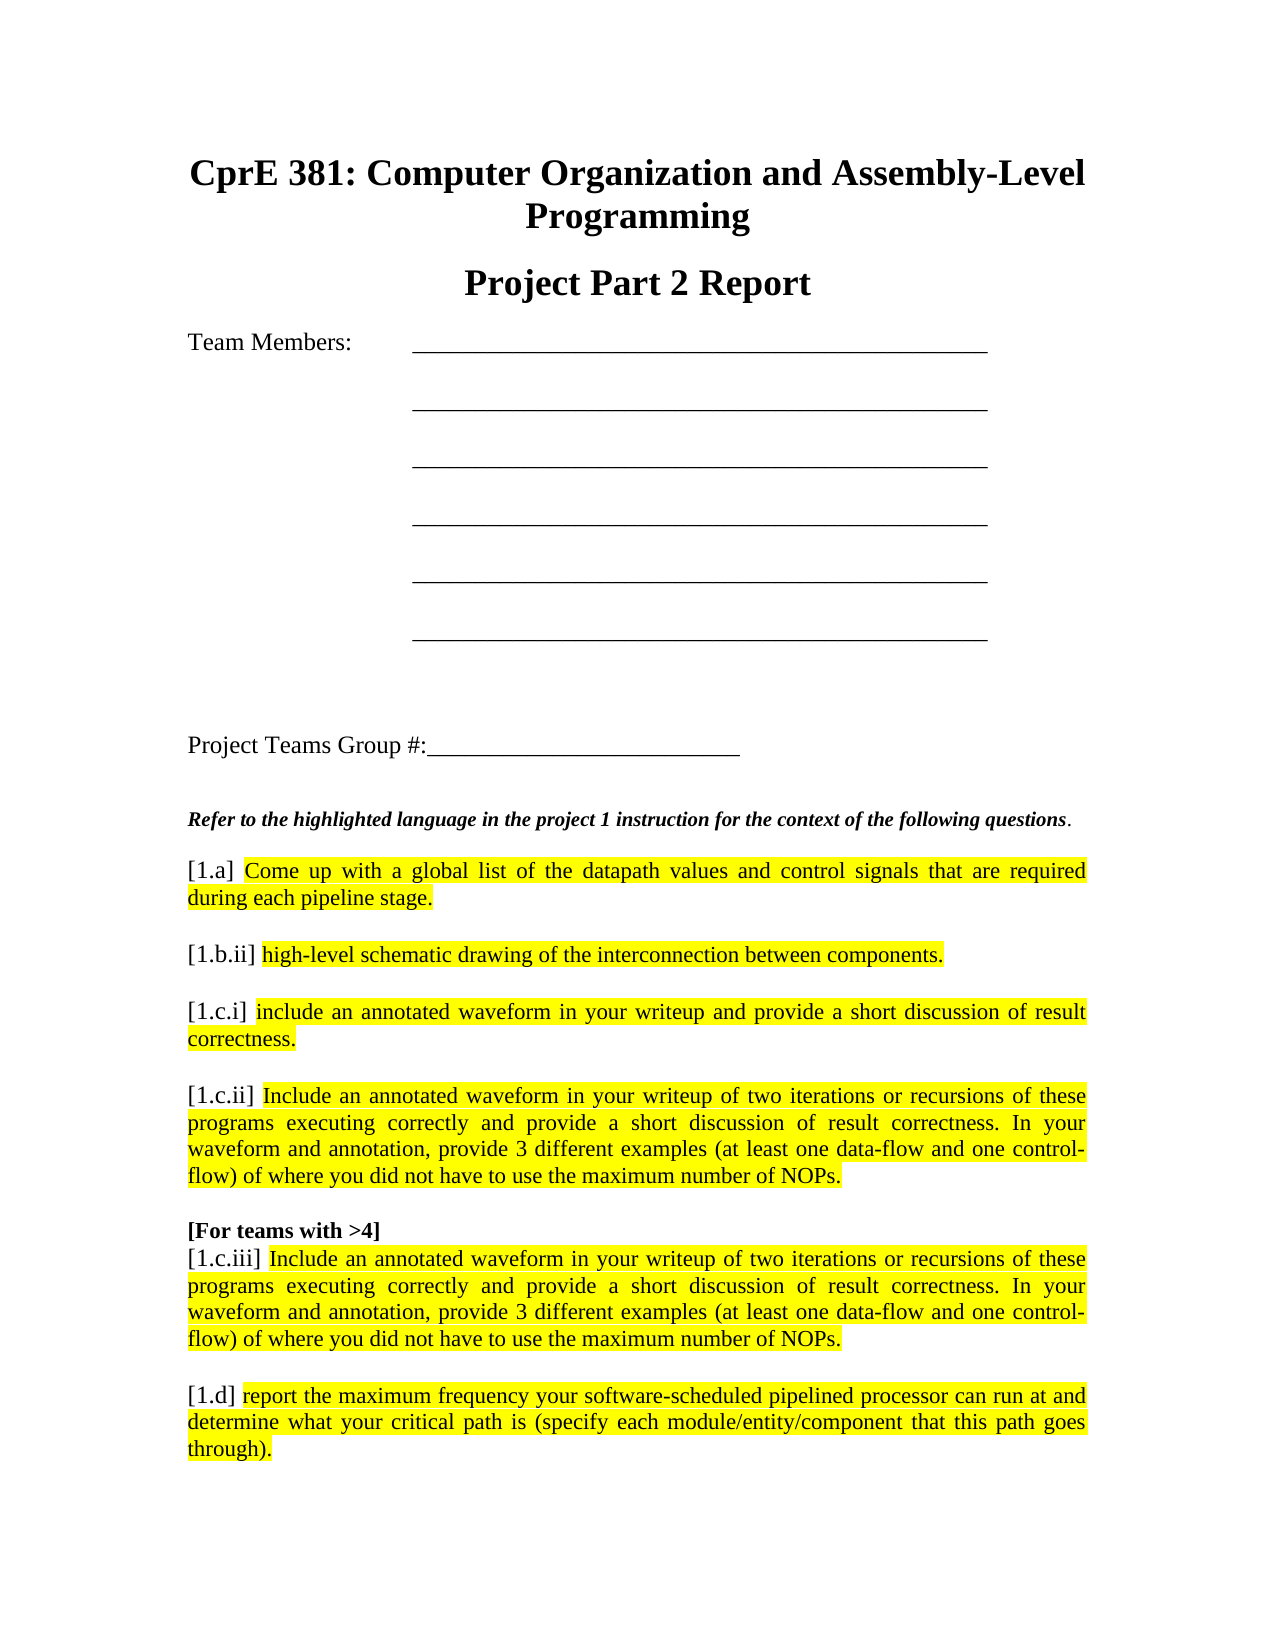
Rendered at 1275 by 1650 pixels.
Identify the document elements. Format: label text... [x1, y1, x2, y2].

text [1.c.ii] Include an annotated waveform in your writeup of two iterations or recursions of these programs executing correctly and provide a short discussion of result correctness. In your waveform and annotation, provide 3 different examples (at least one data-flow and one control-flow) of where you did not have to use the maximum number of NOPs. [187, 1080, 1087, 1188]
text ______________________________________________ [187, 385, 1087, 414]
text [1.a] Come up with a global list of the datapath values and control signals that are required during each pipeline stage. [187, 855, 1087, 910]
text ______________________________________________ [337, 557, 1087, 586]
text [1.c.iii] Include an annotated waveform in your writeup of two iterations or recursions of these programs executing correctly and provide a short discussion of result correctness. In your waveform and annotation, provide 3 different examples (at least one data-flow and one control-flow) of where you did not have to use the maximum number of NOPs. [187, 1243, 1087, 1351]
subtitle CprE 381: Computer Organization and Assembly-Level Programming [187, 150, 1087, 236]
subtitle Project Part 2 Report [187, 260, 1087, 303]
text [1.c.i] include an annotated waveform in your writeup and provide a short discussion of result correctness. [187, 996, 1087, 1051]
text ______________________________________________ [337, 442, 1087, 471]
text [For teams with >4] [187, 1217, 1087, 1243]
text ______________________________________________ [337, 615, 1087, 644]
text [1.d] report the maximum frequency your software-scheduled pipelined processor can run at and determine what your critical path is (specify each module/entity/component that this path goes through). [187, 1380, 1087, 1461]
subtitle Project Teams Group #:_________________________ [187, 730, 1087, 759]
text Team Members: ______________________________________________ [187, 327, 1087, 356]
text Refer to the highlighted language in the project 1 instruction for the context of the following questions. [187, 807, 1087, 831]
text [1.b.ii] high-level schematic drawing of the interconnection between components. [187, 939, 1087, 968]
text ______________________________________________ [337, 500, 1087, 529]
